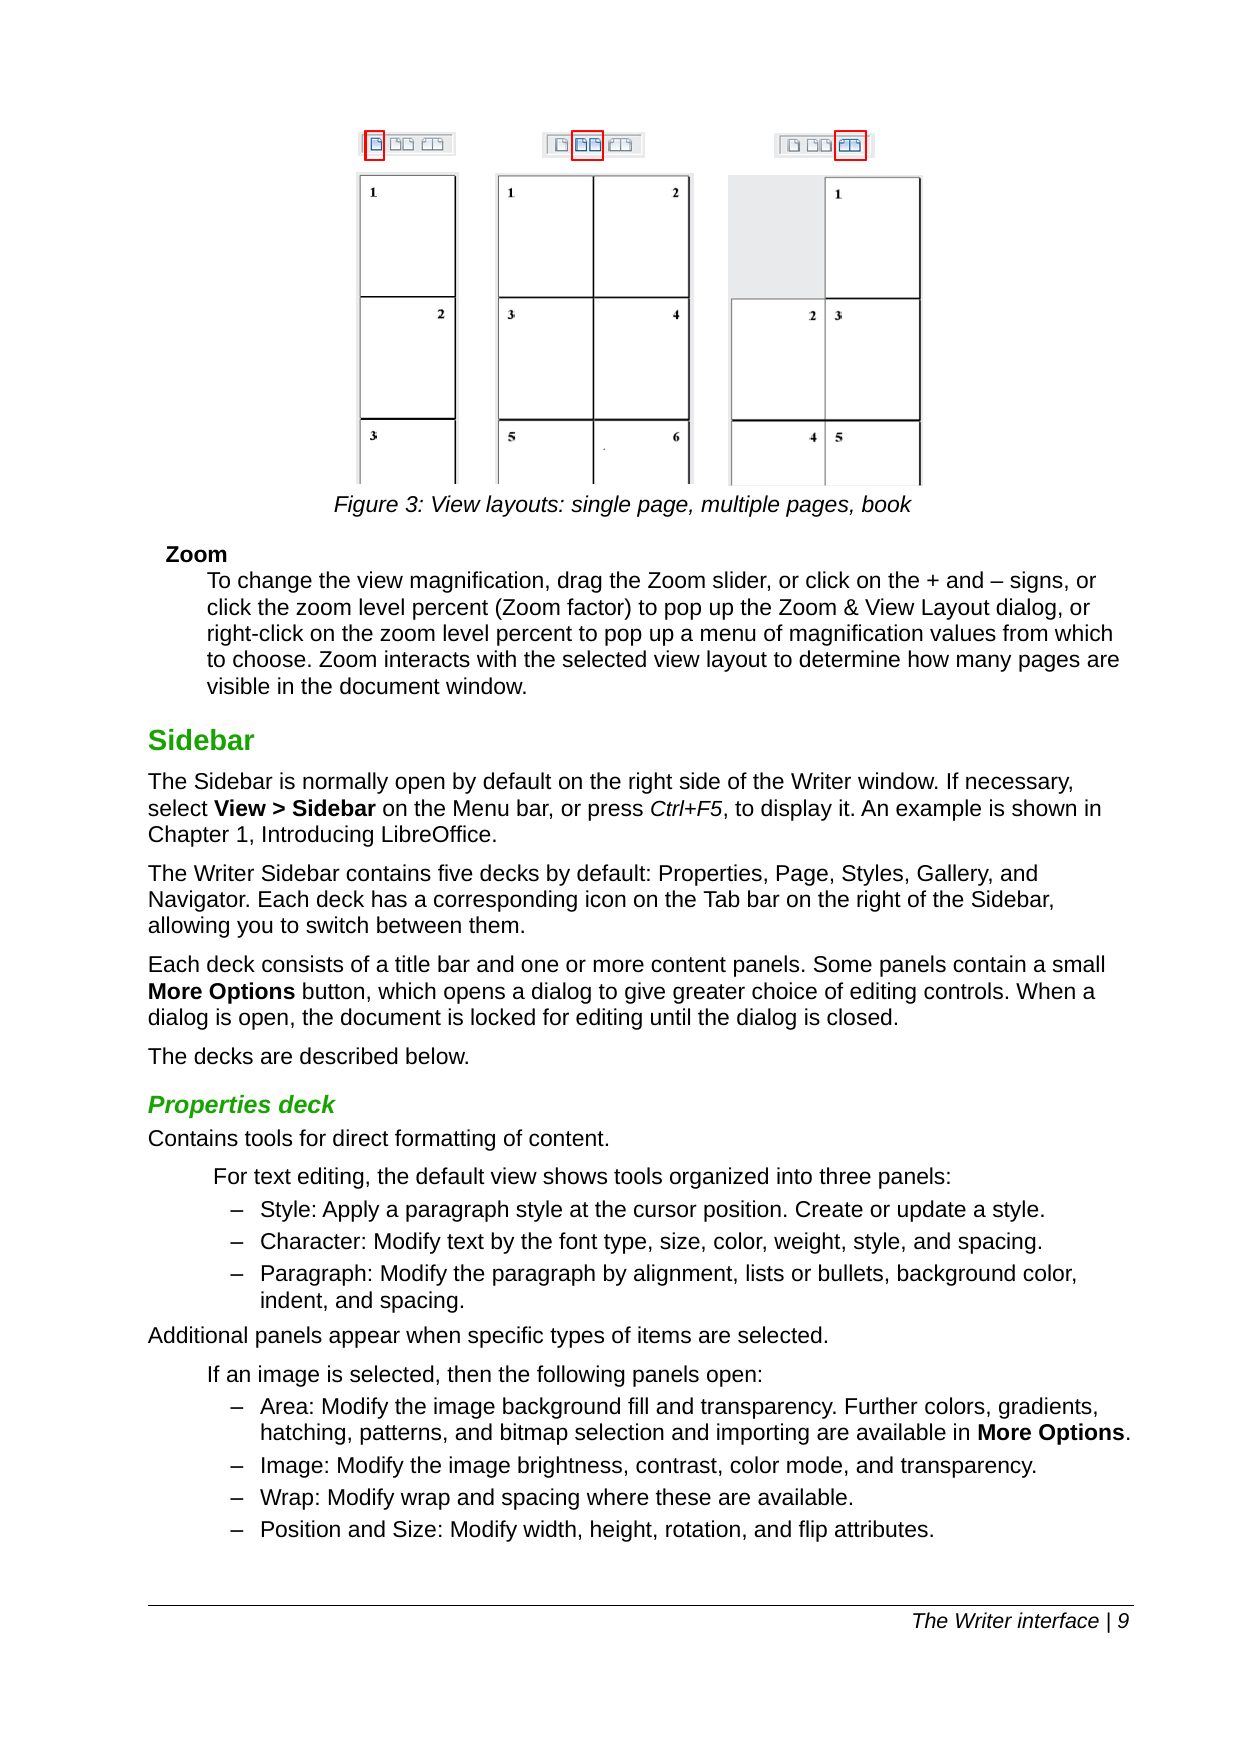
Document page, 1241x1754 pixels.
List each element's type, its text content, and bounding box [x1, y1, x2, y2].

text The Writer Sidebar contains five decks by default: Properties, Page, Styles, Gallery, and Navigator. Each deck has a corresponding icon on the Tab bar on the right of the Sidebar, allowing you to switch between them. [148, 860, 1134, 939]
list Paragraph: Modify the paragraph by alignment, lists or bullets, background color, indent, and spacing. [230, 1260, 1134, 1313]
text The decks are described below. [148, 1043, 1134, 1069]
subtitle Properties deck [148, 1090, 1134, 1118]
text If an image is selected, then the following panels open: [207, 1361, 1134, 1387]
text Zoom [165, 541, 1134, 567]
text Figure 3: View layouts: single page, multiple pages, book [333, 118, 948, 517]
subtitle Sidebar [148, 723, 1134, 756]
text Additional panels appear when specific types of items are selected. [148, 1322, 1134, 1348]
list Position and Size: Modify width, height, rotation, and flip attributes. [230, 1516, 1134, 1542]
text Each deck consists of a title bar and one or more content panels. Some panels contain a small More Options button, which opens a dialog to give greater choice of editing controls. When a dialog is open, the document is locked for editing until the dialog is closed. [148, 951, 1134, 1030]
list Style: Apply a paragraph style at the cursor position. Create or update a style. [230, 1196, 1134, 1222]
text For text editing, the default view shows tools organized into three panels: [207, 1163, 1134, 1190]
picture [345, 118, 937, 491]
list Image: Modify the image brightness, contrast, color mode, and transparency. [230, 1452, 1134, 1478]
list Character: Modify text by the font type, size, color, weight, style, and spacing. [230, 1228, 1134, 1254]
list Wrap: Modify wrap and spacing where these are available. [230, 1484, 1134, 1510]
text The Sidebar is normally open by default on the right side of the Writer window. If necessary, select View > Sidebar on the Menu bar, or press Ctrl+F5, to display it. An example is shown in Chapter 1, Introducing LibreOffice. [148, 768, 1134, 847]
text To change the view magnification, drag the Zoom slider, or click on the + and – signs, or click the zoom level percent (Zoom factor) to pop up the Zoom & View Layout dialog, or right-click on the zoom level percent to pop up a menu of magnification values from which to choose. Zoom interacts with the selected view layout to determine how many pages are visible in the document window. [207, 567, 1134, 699]
list Area: Modify the image background fill and transparency. Further colors, gradients, hatching, patterns, and bitmap selection and importing are available in More Options. [230, 1393, 1134, 1446]
text Contains tools for direct formatting of content. [148, 1124, 1134, 1151]
